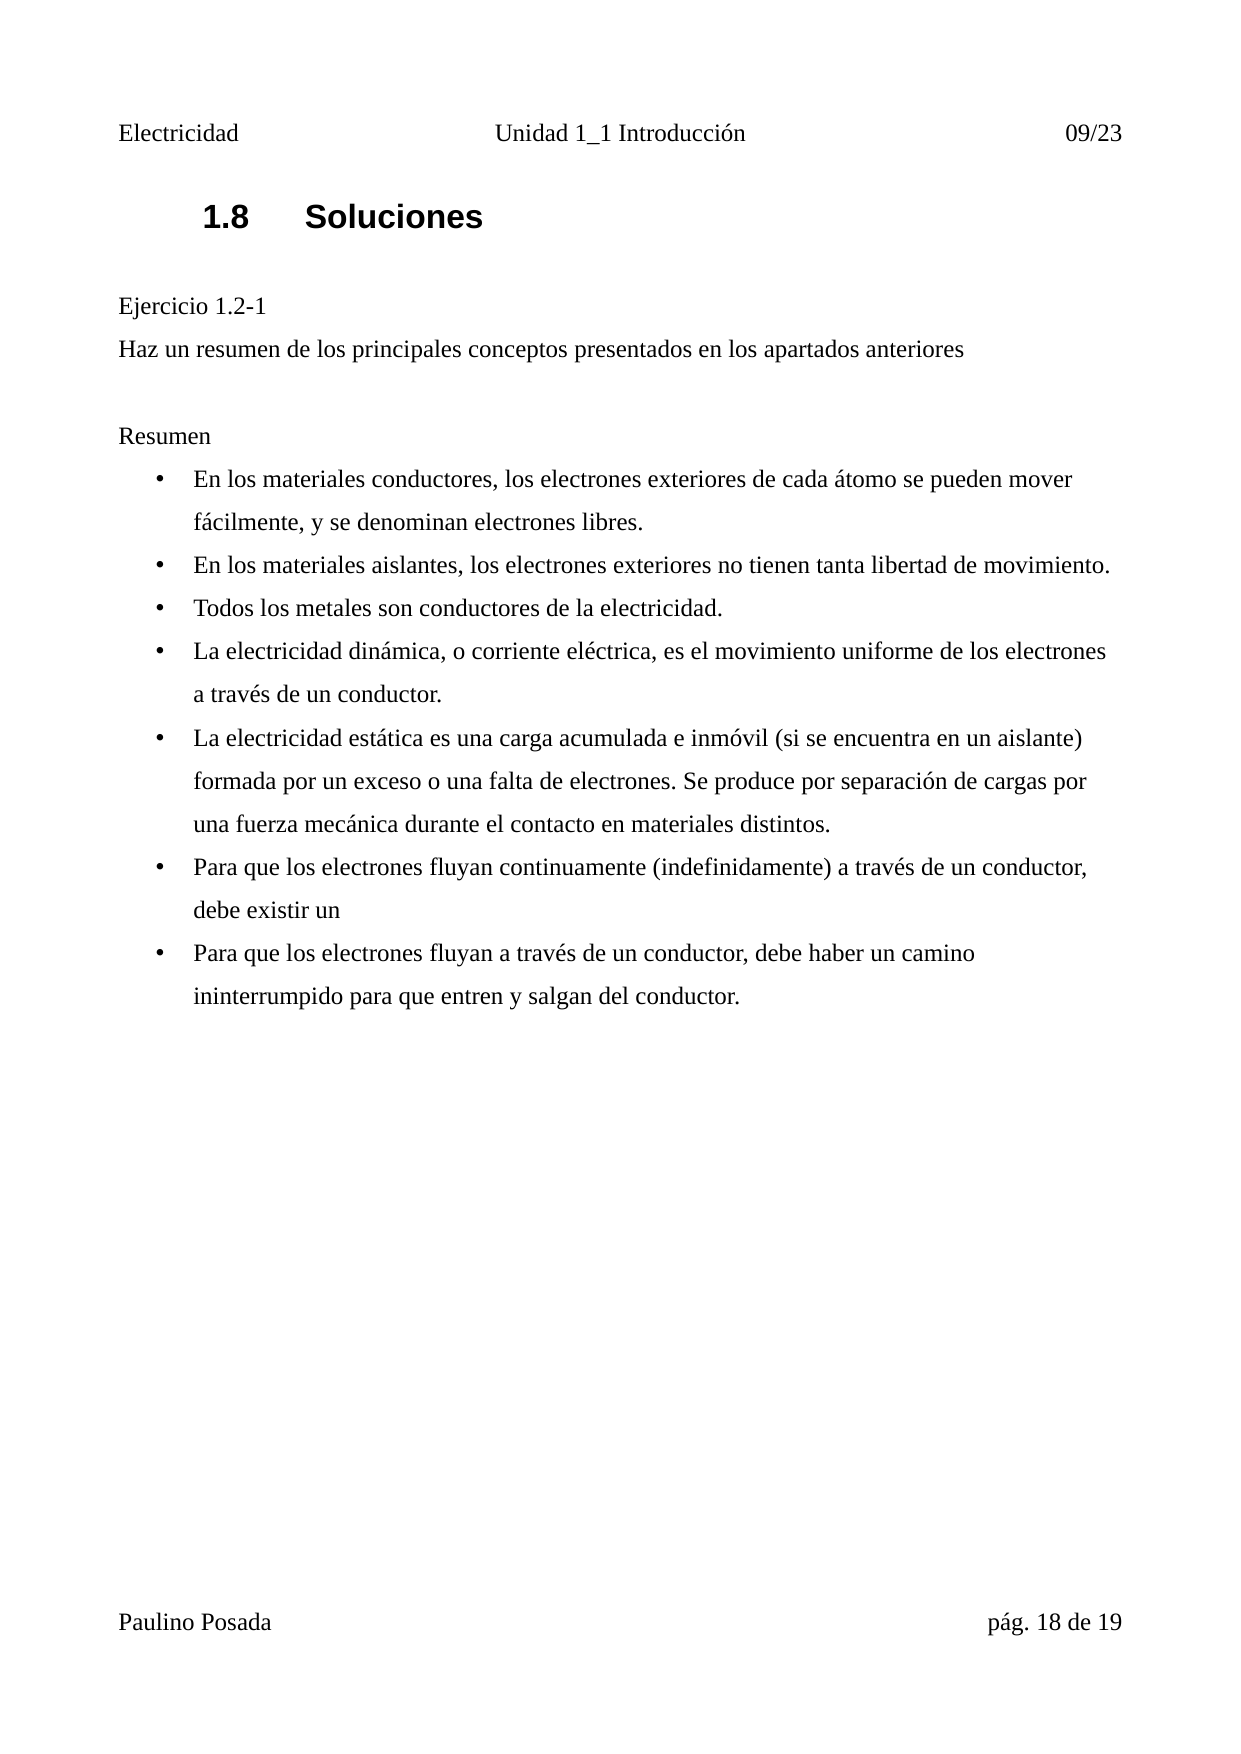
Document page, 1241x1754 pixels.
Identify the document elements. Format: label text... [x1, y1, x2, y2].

list Todos los metales son conductores de la electricidad. [156, 593, 1122, 622]
text Resumen [118, 421, 1122, 449]
list Para que los electrones fluyan continuamente (indefinidamente) a través de un conductor, debe existir un [156, 852, 1122, 924]
list Para que los electrones fluyan a través de un conductor, debe haber un camino ininterrumpido para que entren y salgan del conductor. [156, 938, 1122, 1010]
subtitle Soluciones [193, 197, 1122, 236]
list La electricidad dinámica, o corriente eléctrica, es el movimiento uniforme de los electrones a través de un conductor. [156, 636, 1122, 708]
text Haz un resumen de los principales conceptos presentados en los apartados anteriores [118, 334, 1122, 363]
list En los materiales conductores, los electrones exteriores de cada átomo se pueden mover fácilmente, y se denominan electrones libres. [156, 464, 1122, 536]
list En los materiales aislantes, los electrones exteriores no tienen tanta libertad de movimiento. [156, 550, 1122, 579]
text Ejercicio 1.2-1 [118, 291, 1122, 320]
list La electricidad estática es una carga acumulada e inmóvil (si se encuentra en un aislante) formada por un exceso o una falta de electrones. Se produce por separación de cargas por una fuerza mecánica durante el contacto en materiales distintos. [156, 723, 1122, 838]
